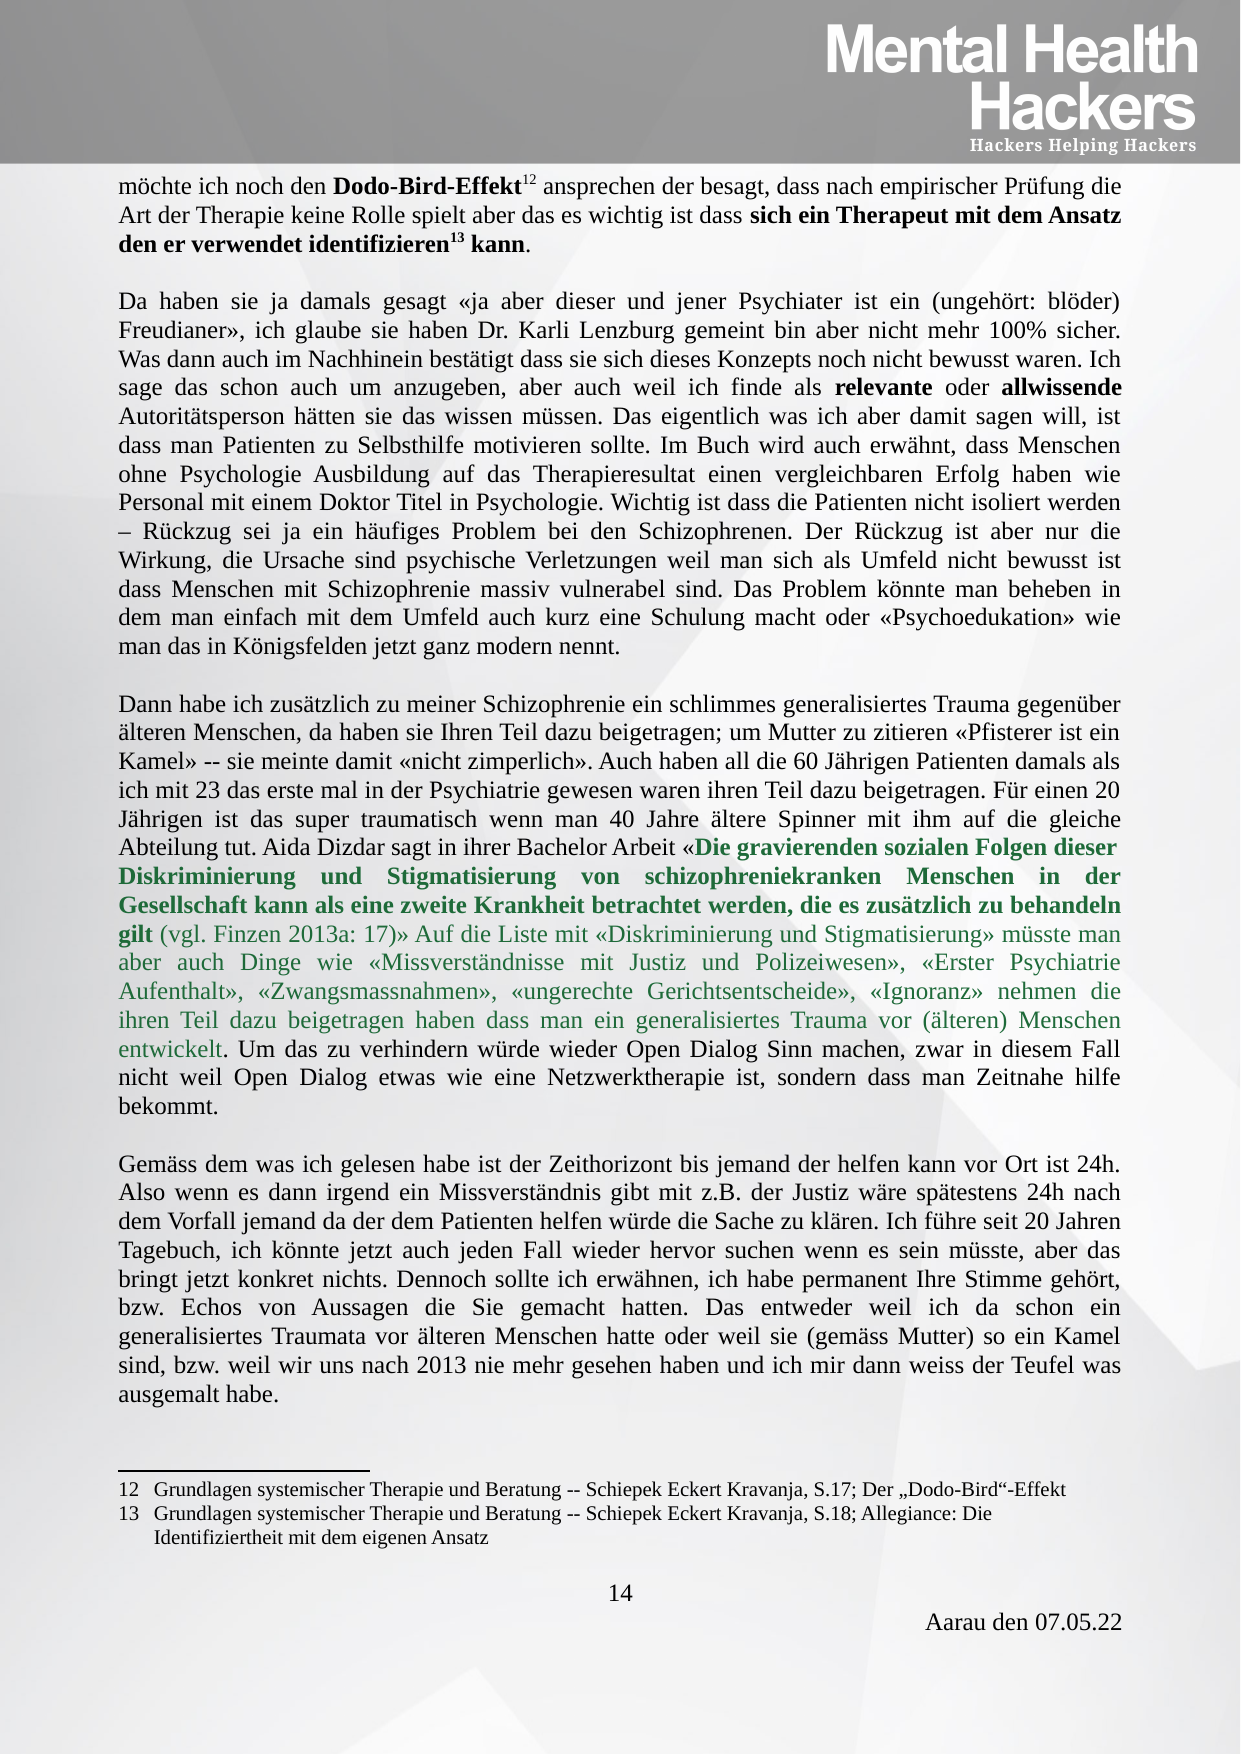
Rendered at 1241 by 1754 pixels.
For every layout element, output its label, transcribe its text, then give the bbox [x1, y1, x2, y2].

picture [0, 0, 1241, 1754]
text Da haben sie ja damals gesagt «ja aber dieser und jener Psychiater ist ein (ungehört: blöder) Freudianer», ich glaube sie haben Dr. Karli Lenzburg gemeint bin aber nicht mehr 100% sicher. Was dann auch im Nachhinein bestätigt dass sie sich dieses Konzepts noch nicht bewusst waren. Ich sage das schon auch um anzugeben, aber auch weil ich finde als relevante oder allwissende Autoritätsperson hätten sie das wissen müssen. Das eigentlich was ich aber damit sagen will, ist dass man Patienten zu Selbsthilfe motivieren sollte. Im Buch wird auch erwähnt, dass Menschen ohne Psychologie Ausbildung auf das Therapieresultat einen vergleichbaren Erfolg haben wie Personal mit einem Doktor Titel in Psychologie. Wichtig ist dass die Patienten nicht isoliert werden – Rückzug sei ja ein häufiges Problem bei den Schizophrenen. Der Rückzug ist aber nur die Wirkung, die Ursache sind psychische Verletzungen weil man sich als Umfeld nicht bewusst ist dass Menschen mit Schizophrenie massiv vulnerabel sind. Das Problem könnte man beheben in dem man einfach mit dem Umfeld auch kurz eine Schulung macht oder «Psychoedukation» wie man das in Königsfelden jetzt ganz modern nennt. [118, 286, 1122, 660]
text Dann habe ich zusätzlich zu meiner Schizophrenie ein schlimmes generalisiertes Trauma gegenüber älteren Menschen, da haben sie Ihren Teil dazu beigetragen; um Mutter zu zitieren «Pfisterer ist ein Kamel» -- sie meinte damit «nicht zimperlich». Auch haben all die 60 Jährigen Patienten damals als ich mit 23 das erste mal in der Psychiatrie gewesen waren ihren Teil dazu beigetragen. Für einen 20 Jährigen ist das super traumatisch wenn man 40 Jahre ältere Spinner mit ihm auf die gleiche Abteilung tut. Aida Dizdar sagt in ihrer Bachelor Arbeit «Die gravierenden sozialen Folgen dieser [118, 689, 1122, 861]
text Grundlagen systemischer Therapie und Beratung -- Schiepek Eckert Kravanja, S.18; Allegiance: Die Identifiziertheit mit dem eigenen Ansatz [118, 1501, 1122, 1549]
text möchte ich noch den Dodo-Bird-Effekt ansprechen der besagt, dass nach empirischer Prüfung die Art der Therapie keine Rolle spielt aber das es wichtig ist dass sich ein Therapeut mit dem Ansatz den er verwendet identifizieren kann. [118, 171, 1122, 257]
text Diskriminierung und Stigmatisierung von schizophreniekranken Menschen in der Gesellschaft kann als eine zweite Krankheit betrachtet werden, die es zusätzlich zu behandeln gilt (vgl. Finzen 2013a: 17)» Auf die Liste mit «Diskriminierung und Stigmatisierung» müsste man aber auch Dinge wie «Missverständnisse mit Justiz und Polizeiwesen», «Erster Psychiatrie Aufenthalt», «Zwangsmassnahmen», «ungerechte Gerichtsentscheide», «Ignoranz» nehmen die ihren Teil dazu beigetragen haben dass man ein generalisiertes Trauma vor (älteren) Menschen entwickelt. Um das zu verhindern würde wieder Open Dialog Sinn machen, zwar in diesem Fall nicht weil Open Dialog etwas wie eine Netzwerktherapie ist, sondern dass man Zeitnahe hilfe bekommt. [118, 861, 1122, 1120]
text Grundlagen systemischer Therapie und Beratung -- Schiepek Eckert Kravanja, S.17; Der „Dodo-Bird“-Effekt [118, 1477, 1122, 1501]
text Gemäss dem was ich gelesen habe ist der Zeithorizont bis jemand der helfen kann vor Ort ist 24h. Also wenn es dann irgend ein Missverständnis gibt mit z.B. der Justiz wäre spätestens 24h nach dem Vorfall jemand da der dem Patienten helfen würde die Sache zu klären. Ich führe seit 20 Jahren Tagebuch, ich könnte jetzt auch jeden Fall wieder hervor suchen wenn es sein müsste, aber das bringt jetzt konkret nichts. Dennoch sollte ich erwähnen, ich habe permanent Ihre Stimme gehört, bzw. Echos von Aussagen die Sie gemacht hatten. Das entweder weil ich da schon ein generalisiertes Traumata vor älteren Menschen hatte oder weil sie (gemäss Mutter) so ein Kamel sind, bzw. weil wir uns nach 2013 nie mehr gesehen haben und ich mir dann weiss der Teufel was ausgemalt habe. [118, 1149, 1122, 1407]
